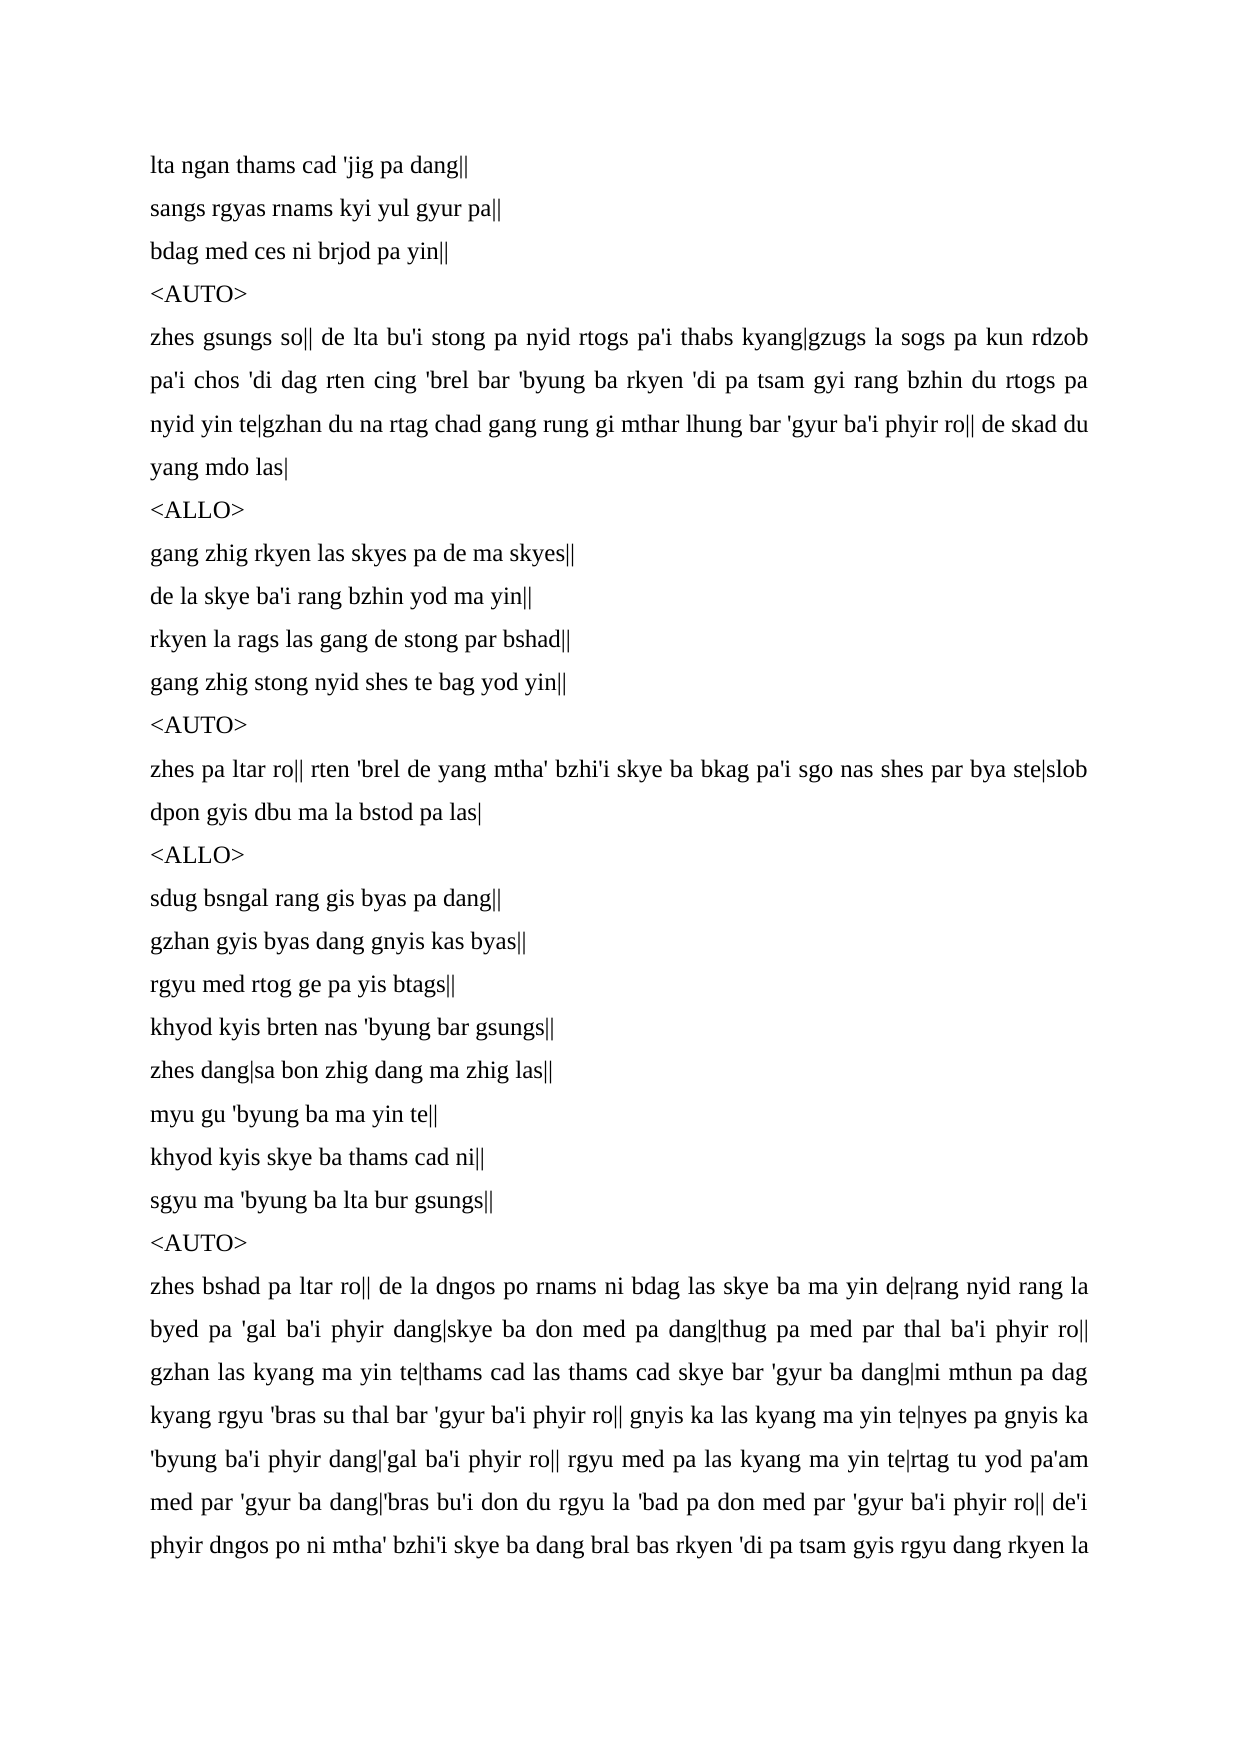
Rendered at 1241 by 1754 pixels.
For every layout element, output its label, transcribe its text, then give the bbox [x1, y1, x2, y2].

text zhes dang|sa bon zhig dang ma zhig las|| [150, 1056, 1090, 1084]
text <AUTO> [150, 279, 1090, 308]
text bdag med ces ni brjod pa yin|| [150, 236, 1090, 265]
text sgyu ma 'byung ba lta bur gsungs|| [150, 1185, 1090, 1214]
text zhes bshad pa ltar ro|| de la dngos po rnams ni bdag las skye ba ma yin de|rang nyid rang la byed pa 'gal ba'i phyir dang|skye ba don med pa dang|thug pa med par thal ba'i phyir ro|| gzhan las kyang ma yin te|thams cad las thams cad skye bar 'gyur ba dang|mi mthun pa dag kyang rgyu 'bras su thal bar 'gyur ba'i phyir ro|| gnyis ka las kyang ma yin te|nyes pa gnyis ka 'byung ba'i phyir dang|'gal ba'i phyir ro|| rgyu med pa las kyang ma yin te|rtag tu yod pa'am med par 'gyur ba dang|'bras bu'i don du rgyu la 'bad pa don med par 'gyur ba'i phyir ro|| de'i phyir dngos po ni mtha' bzhi'i skye ba dang bral bas rkyen 'di pa tsam gyis rgyu dang rkyen la [150, 1271, 1090, 1559]
text rgyu med rtog ge pa yis btags|| [150, 969, 1090, 998]
text <AUTO> [150, 1228, 1090, 1257]
text khyod kyis skye ba thams cad ni|| [150, 1142, 1090, 1171]
text rkyen la rags las gang de stong par bshad|| [150, 624, 1090, 653]
text gang zhig stong nyid shes te bag yod yin|| [150, 667, 1090, 696]
text <ALLO> [150, 495, 1090, 524]
text de la skye ba'i rang bzhin yod ma yin|| [150, 581, 1090, 610]
text myu gu 'byung ba ma yin te|| [150, 1099, 1090, 1127]
text sdug bsngal rang gis byas pa dang|| [150, 883, 1090, 912]
text zhes gsungs so|| de lta bu'i stong pa nyid rtogs pa'i thabs kyang|gzugs la sogs pa kun rdzob pa'i chos 'di dag rten cing 'brel bar 'byung ba rkyen 'di pa tsam gyi rang bzhin du rtogs pa nyid yin te|gzhan du na rtag chad gang rung gi mthar lhung bar 'gyur ba'i phyir ro|| de skad du yang mdo las| [150, 322, 1090, 481]
text gzhan gyis byas dang gnyis kas byas|| [150, 926, 1090, 955]
text <ALLO> [150, 840, 1090, 869]
text khyod kyis brten nas 'byung bar gsungs|| [150, 1012, 1090, 1041]
text gang zhig rkyen las skyes pa de ma skyes|| [150, 538, 1090, 567]
text lta ngan thams cad 'jig pa dang|| [150, 150, 1090, 179]
text zhes pa ltar ro|| rten 'brel de yang mtha' bzhi'i skye ba bkag pa'i sgo nas shes par bya ste|slob dpon gyis dbu ma la bstod pa las| [150, 754, 1090, 826]
text <AUTO> [150, 711, 1090, 739]
text sangs rgyas rnams kyi yul gyur pa|| [150, 193, 1090, 222]
